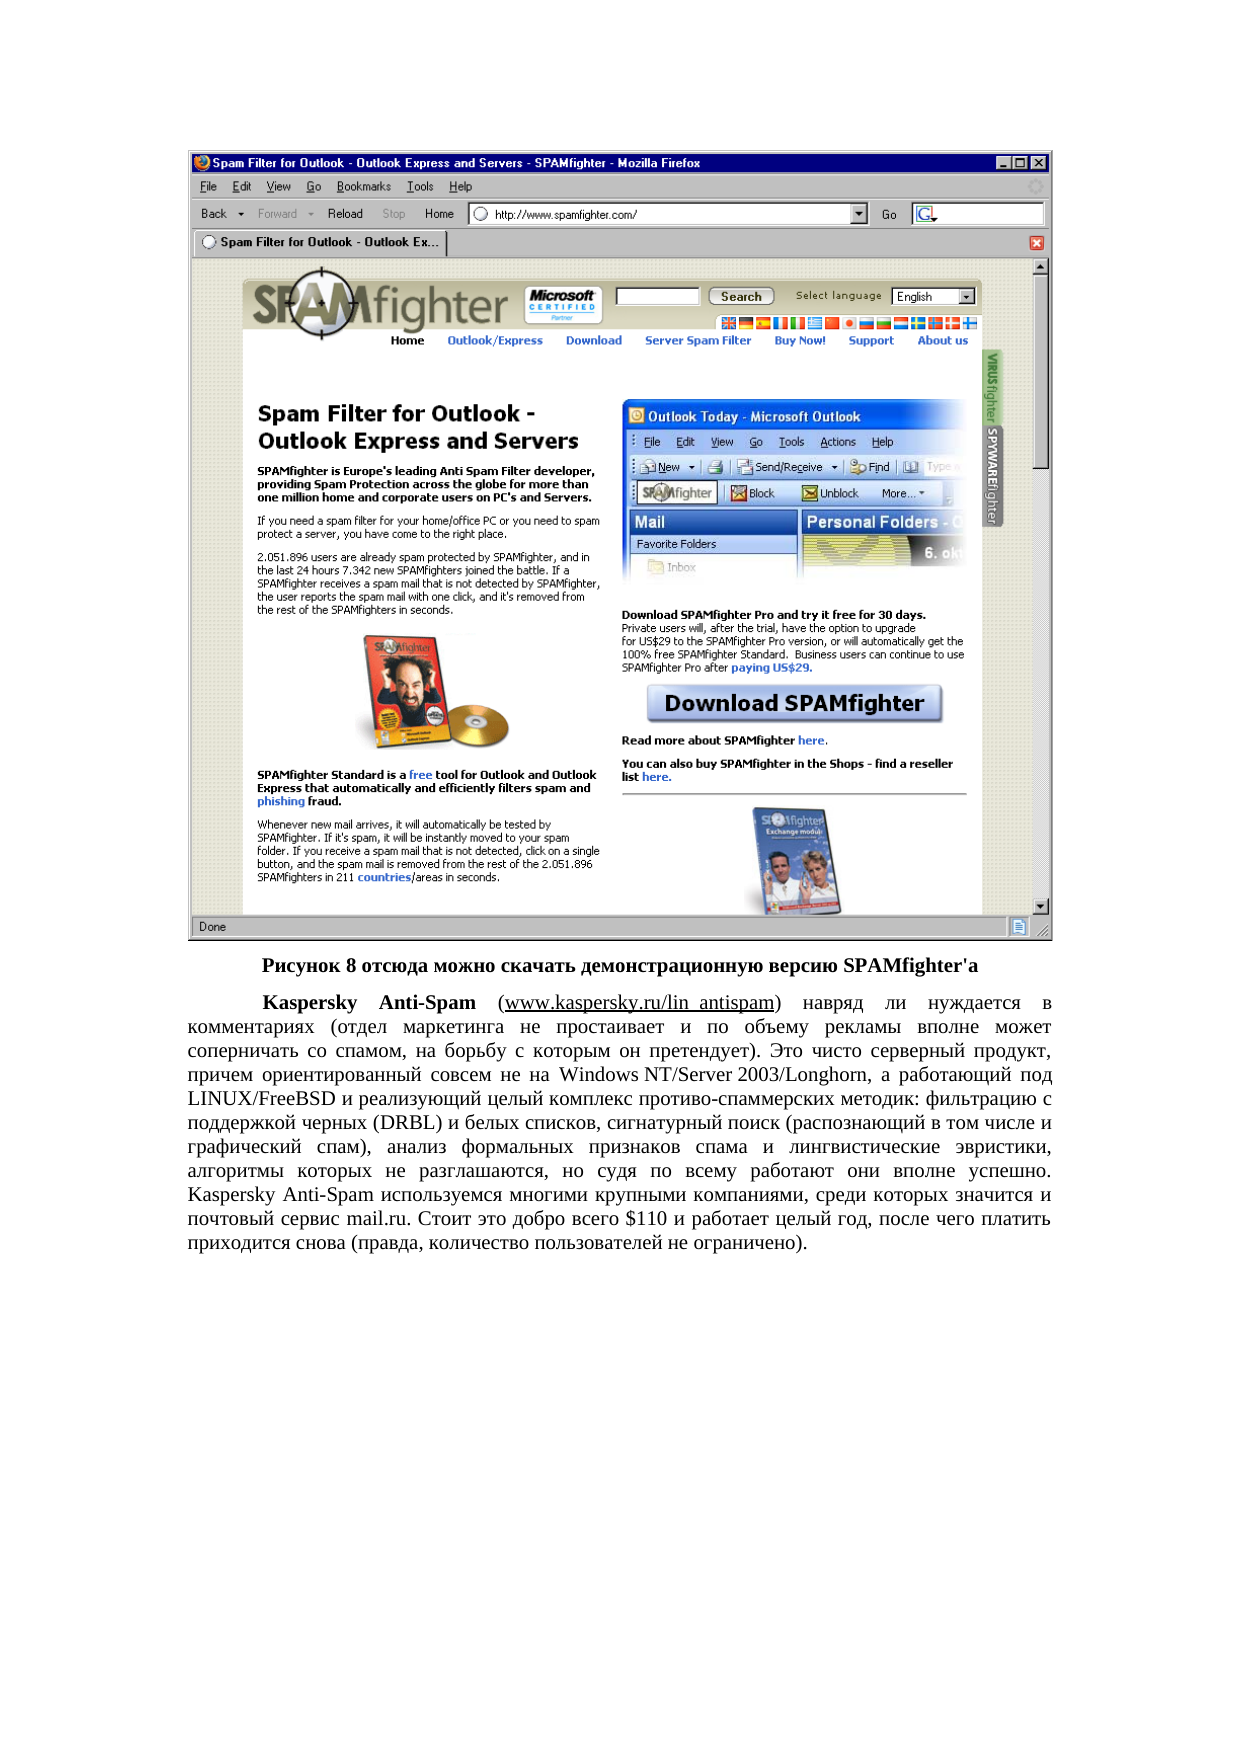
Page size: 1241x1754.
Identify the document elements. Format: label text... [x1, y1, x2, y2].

text Рисунок 8 отсюда можно скачать демонстрационную версию SPAMfighter'а [187, 953, 1053, 977]
picture [188, 150, 1053, 941]
text Kaspersky Anti-Spam (www.kaspersky.ru/lin_antispam) навряд ли нуждается в комментариях (отдел маркетинга не простаивает и по объему рекламы вполне может соперничать со спамом, на борьбу с которым он претендует). Это чисто серверный продукт, причем ориентированный совсем не на Windows NT/Server 2003/Longhorn, а работающий под LINUX/FreeBSD и реализующий целый комплекс противо-спаммерских методик: фильтрацию с поддержкой черных (DRBL) и белых списков, сигнатурный поиск (распознающий в том числе и графический спам), анализ формальных признаков спама и лингвистические эвристики, алгоритмы которых не разглашаются, но судя по всему работают они вполне успешно. Kaspersky Anti-Spam используемся многими крупными компаниями, среди которых значится и почтовый сервис mail.ru. Стоит это добро всего $110 и работает целый год, после чего платить приходится снова (правда, количество пользователей не ограничено). [187, 990, 1053, 1254]
